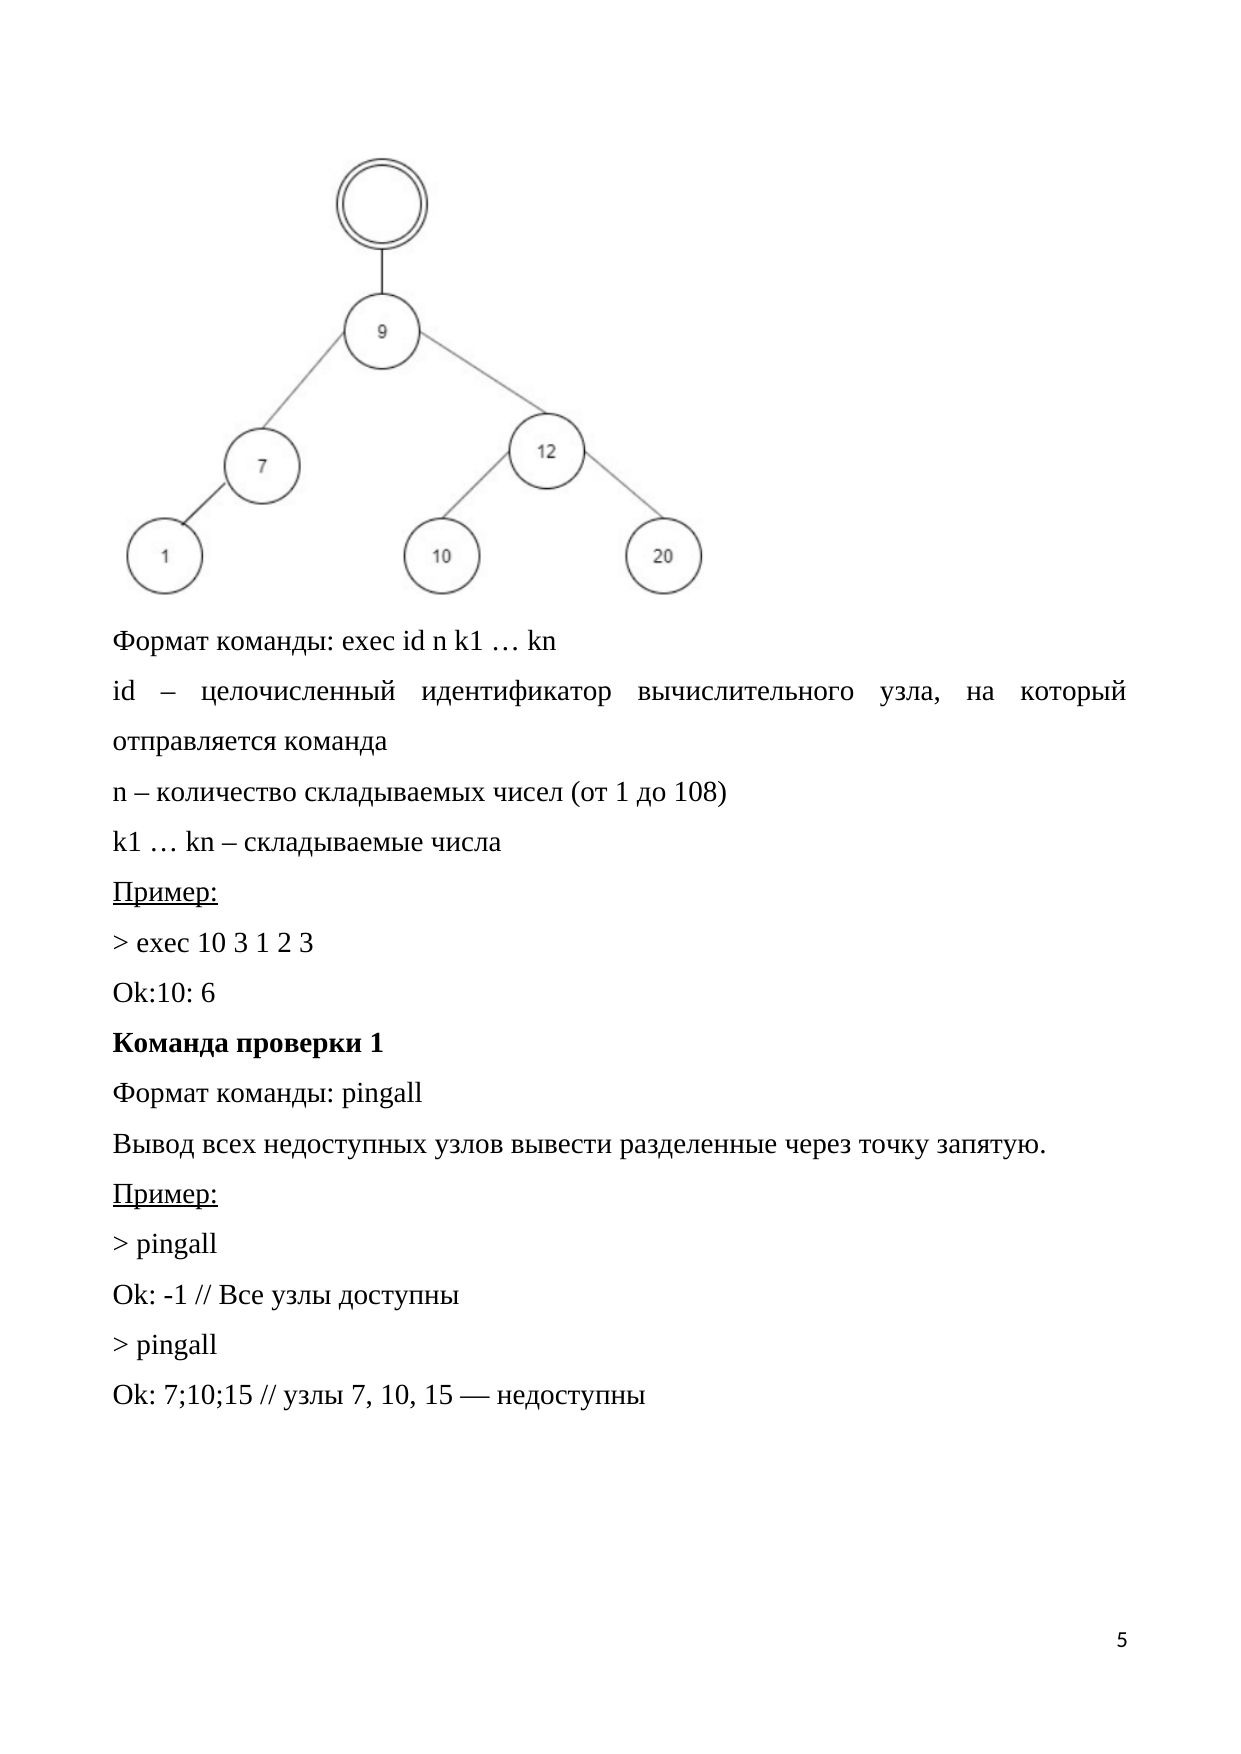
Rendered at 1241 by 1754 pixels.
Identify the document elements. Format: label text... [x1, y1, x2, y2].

text Команда проверки 1 [112, 1025, 1128, 1059]
picture [121, 150, 719, 606]
text > pingall [112, 1327, 1128, 1361]
text Вывод всех недоступных узлов вывести разделенные через точку запятую. [112, 1126, 1128, 1159]
text Ok:10: 6 [112, 975, 1128, 1008]
text id – целочисленный идентификатор вычислительного узла, на который отправляется команда [112, 673, 1128, 757]
text > pingall [112, 1227, 1128, 1260]
text k1 … kn – складываемые числа [112, 824, 1128, 858]
text Формат команды: pingall [112, 1076, 1128, 1109]
text Ok: 7;10;15 // узлы 7, 10, 15 — недоступны [112, 1377, 1128, 1411]
text Формат команды: exec id n k1 … kn [112, 150, 1128, 656]
text n – количество складываемых чисел (от 1 до 108) [112, 774, 1128, 807]
text > exec 10 3 1 2 3 [112, 925, 1128, 958]
text Пример: [112, 1176, 1128, 1210]
text Ok: -1 // Все узлы доступны [112, 1277, 1128, 1310]
text Пример: [112, 874, 1128, 908]
